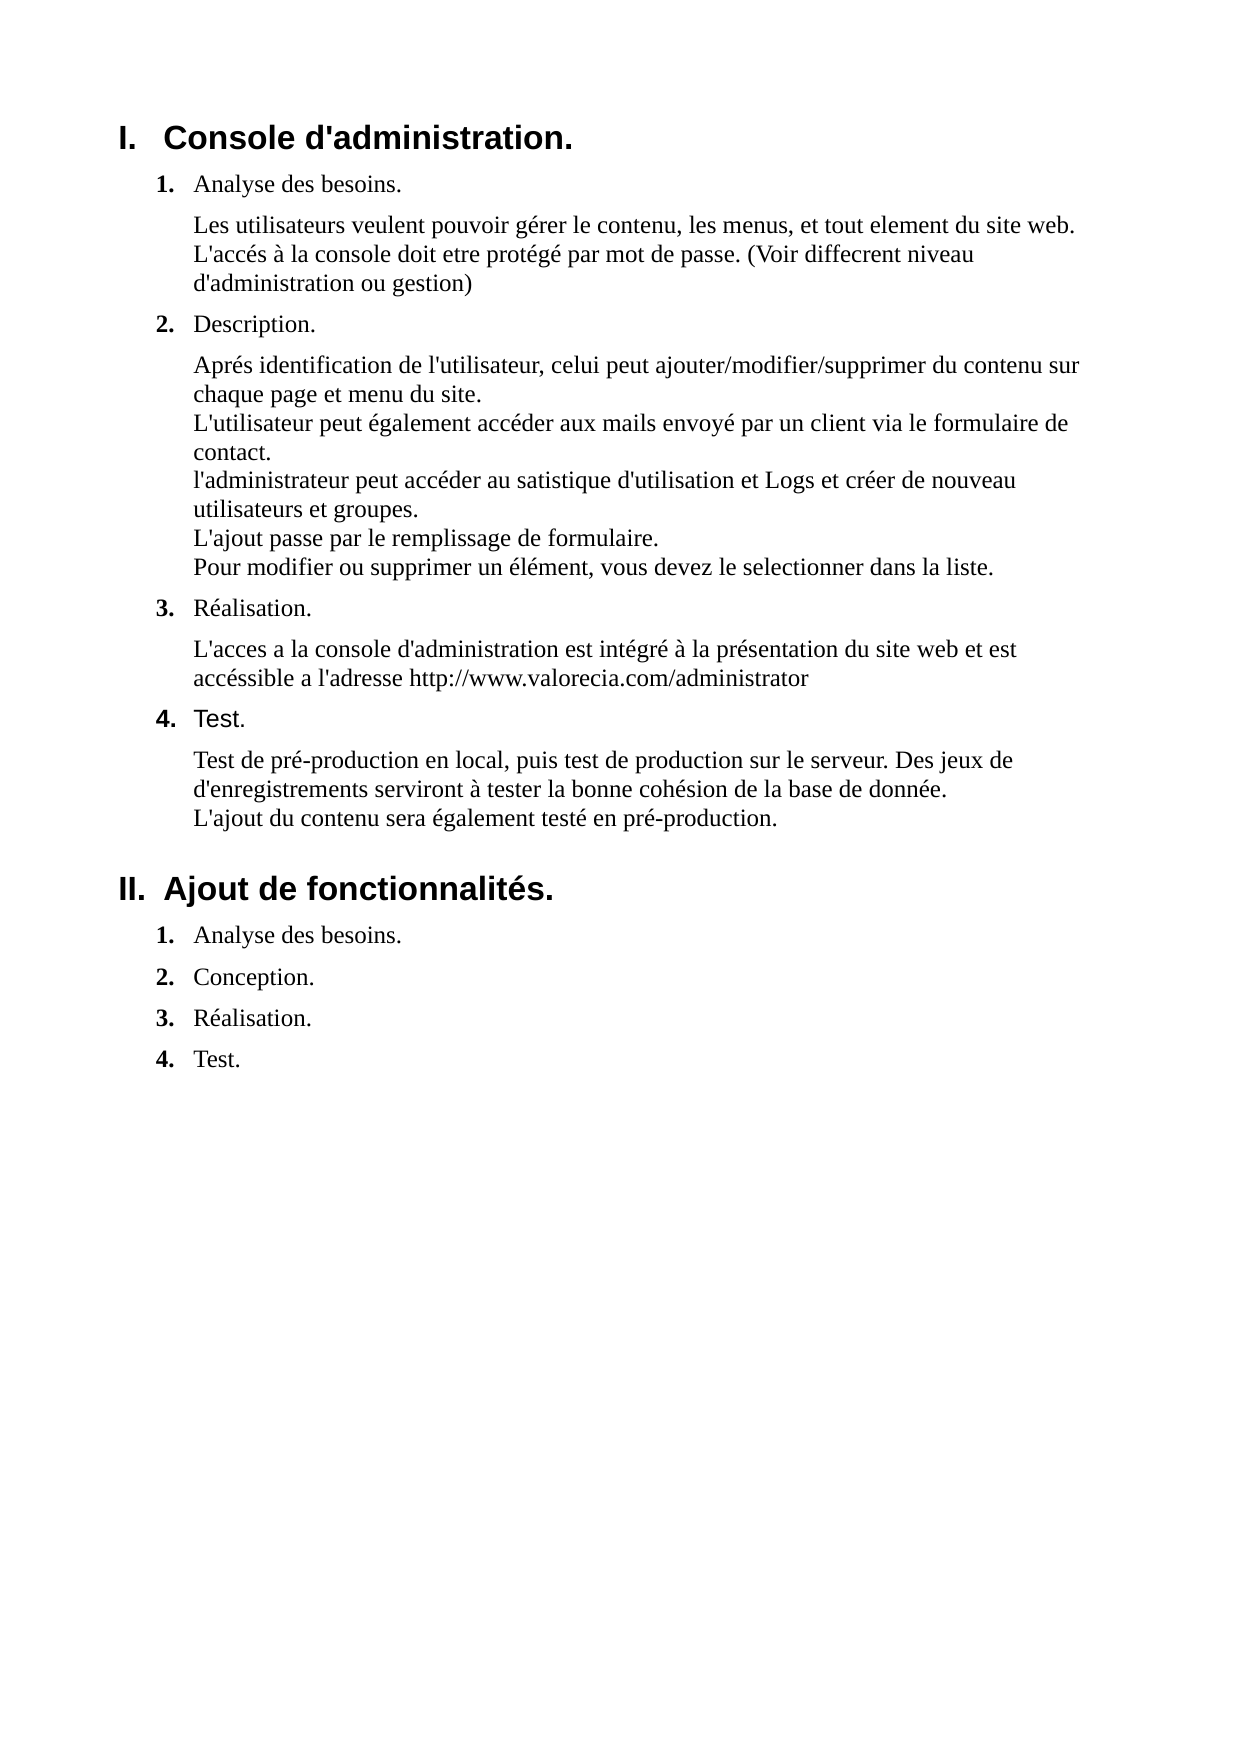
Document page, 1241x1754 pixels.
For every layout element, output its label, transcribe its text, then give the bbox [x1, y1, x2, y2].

list Réalisation. [156, 1003, 1122, 1032]
list Aprés identification de l'utilisateur, celui peut ajouter/modifier/supprimer du contenu sur chaque page et menu du site. L'utilisateur peut également accéder aux mails envoyé par un client via le formulaire de contact. l'administrateur peut accéder au satistique d'utilisation et Logs et créer de nouveau utilisateurs et groupes. L'ajout passe par le remplissage de formulaire. Pour modifier ou supprimer un élément, vous devez le selectionner dans la liste. [156, 351, 1122, 581]
list Les utilisateurs veulent pouvoir gérer le contenu, les menus, et tout element du site web. L'accés à la console doit etre protégé par mot de passe. (Voir diffecrent niveau d'administration ou gestion) [156, 211, 1122, 297]
list Analyse des besoins. [156, 169, 1122, 198]
subtitle Console d'administration. [118, 118, 1122, 157]
list Conception. [156, 962, 1122, 990]
list Réalisation. [156, 593, 1122, 622]
list L'acces a la console d'administration est intégré à la présentation du site web et est accéssible a l'adresse http://www.valorecia.com/administrator [156, 634, 1122, 692]
list Test. [156, 704, 1122, 733]
list Description. [156, 309, 1122, 338]
list Test de pré-production en local, puis test de production sur le serveur. Des jeux de d'enregistrements serviront à tester la bonne cohésion de la base de donnée. L'ajout du contenu sera également testé en pré-production. [156, 746, 1122, 832]
subtitle Ajout de fonctionnalités. [118, 869, 1122, 908]
list Analyse des besoins. [156, 920, 1122, 949]
list Test. [156, 1044, 1122, 1073]
